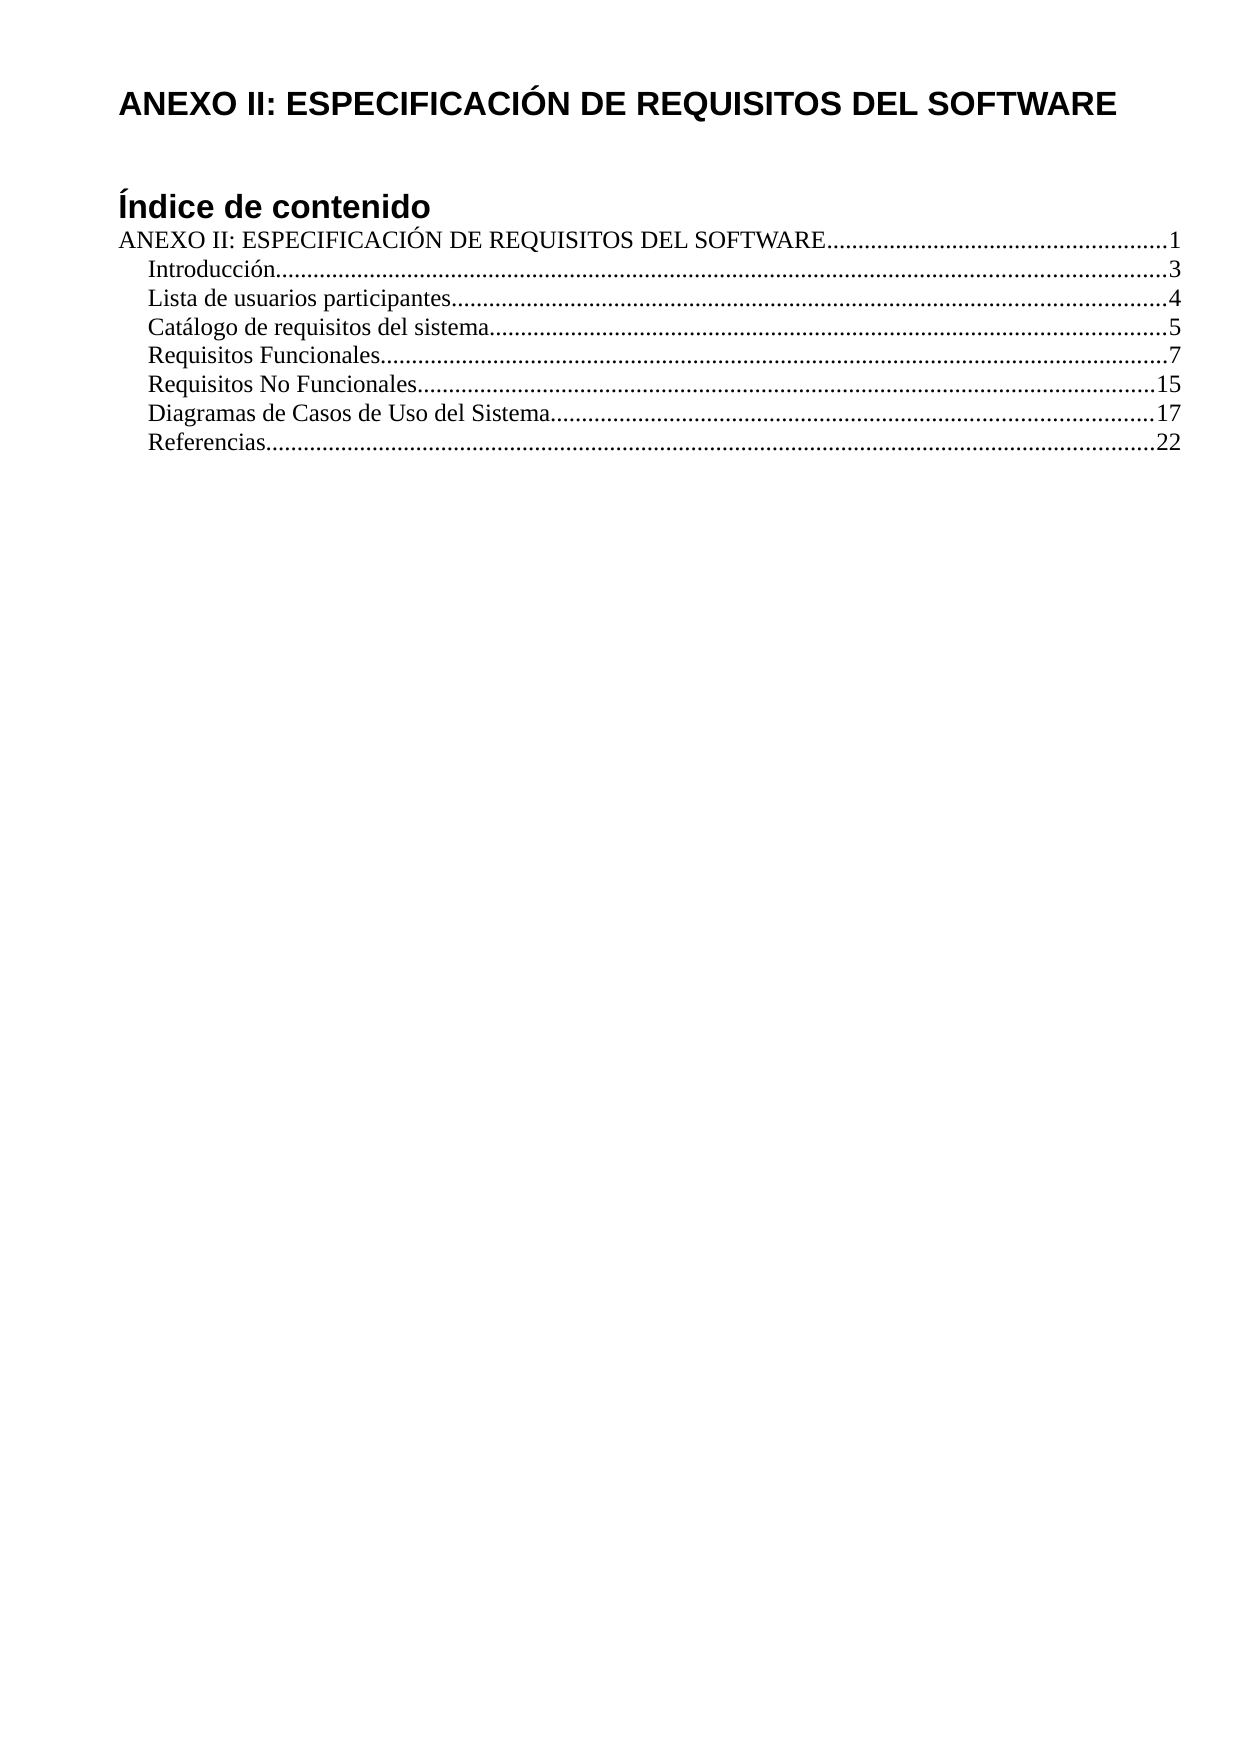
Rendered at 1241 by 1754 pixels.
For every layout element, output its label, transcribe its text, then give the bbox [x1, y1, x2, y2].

subtitle Índice de contenido [118, 187, 1181, 226]
text Referencias 22 [148, 427, 1181, 456]
subtitle ­ANEXO II: ESPECIFICACIÓN DE REQUISITOS DEL SOFTWARE [118, 84, 1181, 123]
text Requisitos Funcionales 7 [148, 341, 1181, 369]
text Lista de usuarios participantes 4 [148, 283, 1181, 312]
text Diagramas de Casos de Uso del Sistema 17 [148, 398, 1181, 427]
text ­ANEXO II: ESPECIFICACIÓN DE REQUISITOS DEL SOFTWARE 1 [118, 226, 1181, 254]
text Catálogo de requisitos del sistema 5 [148, 312, 1181, 341]
text Introducción 3 [148, 254, 1181, 283]
text Requisitos No Funcionales 15 [148, 369, 1181, 398]
